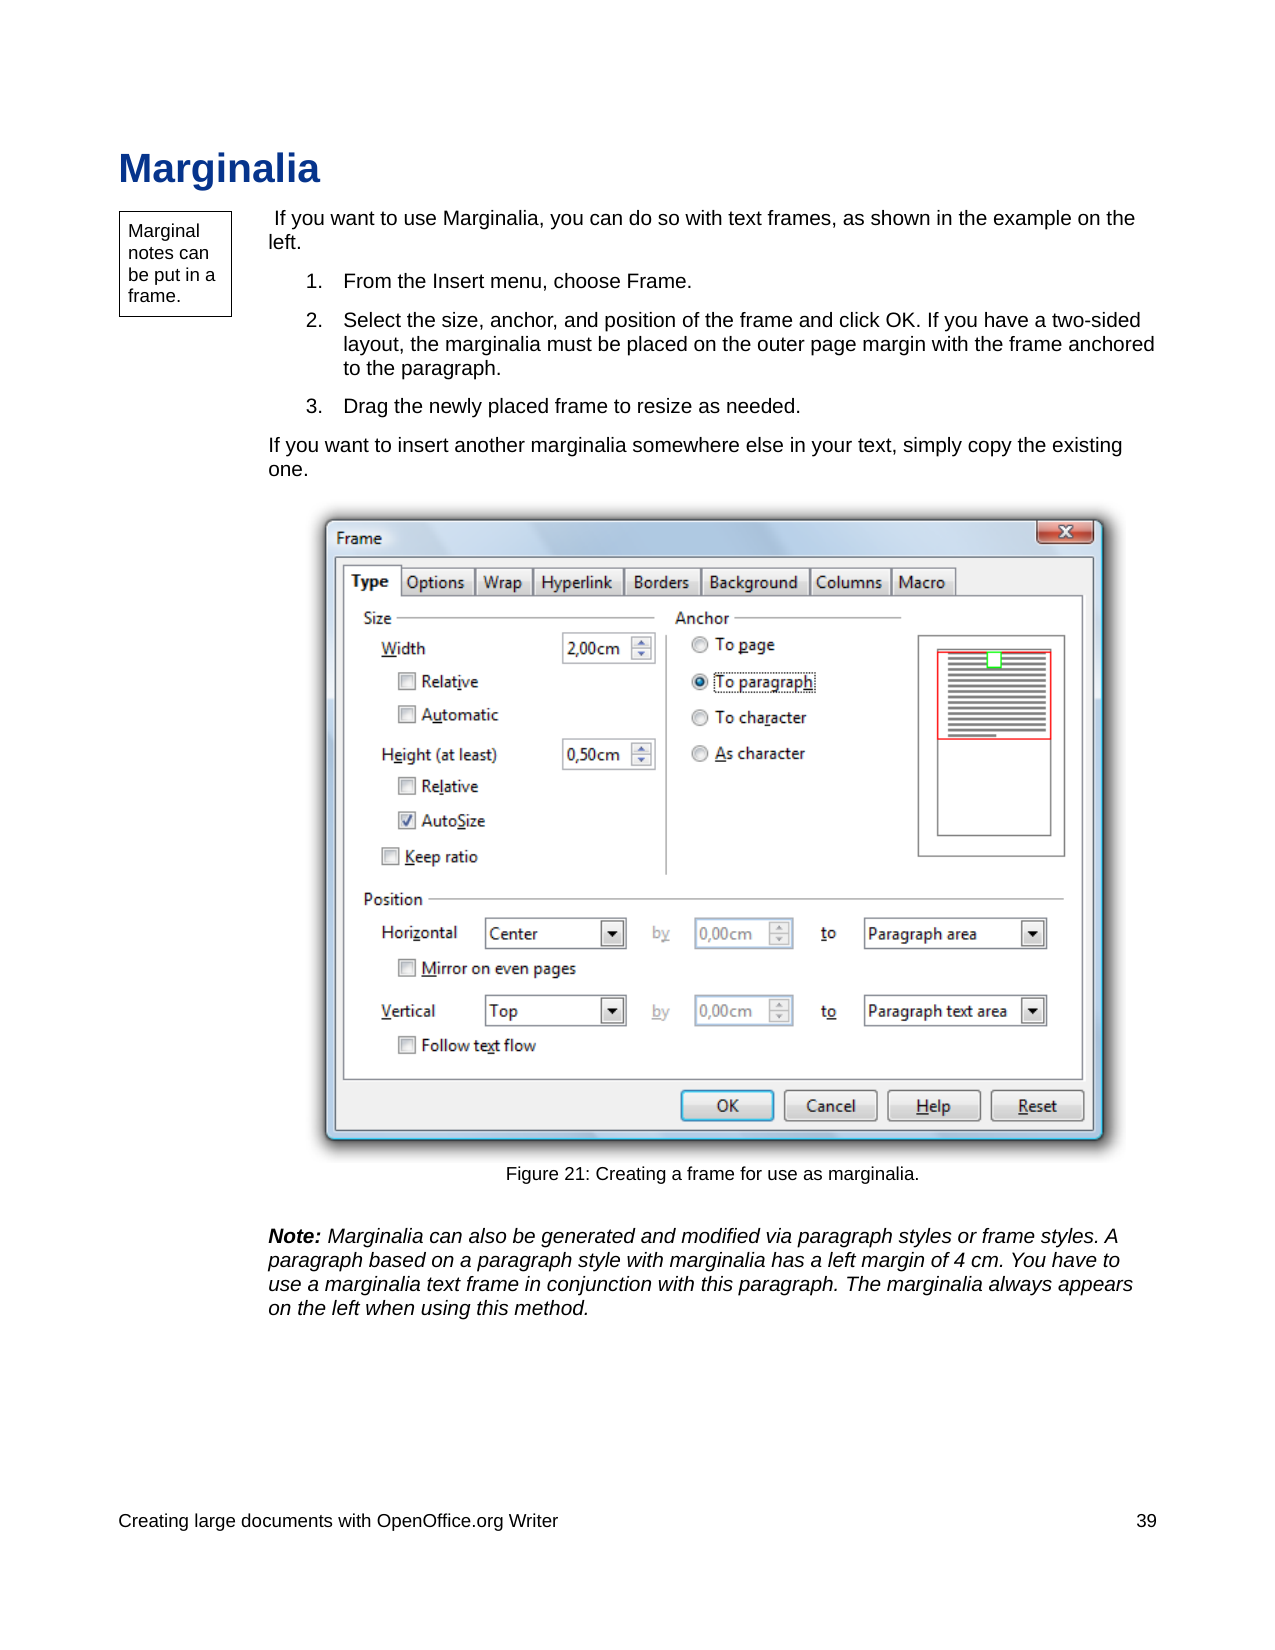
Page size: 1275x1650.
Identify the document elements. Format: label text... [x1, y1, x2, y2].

subtitle Marginalia [118, 144, 1157, 191]
text If you want to use Marginalia, you can do so with text frames, as shown in the example on the left. [268, 206, 1157, 253]
text Note: Marginalia can also be generated and modified via paragraph styles or frame styles. A paragraph based on a paragraph style with marginalia has a left margin of 4 cm. You have to use a marginalia text frame in conjunction with this paragraph. The marginalia always appears on the left when using this method. [268, 1223, 1157, 1319]
list From the Insert menu, choose Frame. [306, 268, 1157, 292]
list Drag the newly placed frame to resize as needed. [306, 394, 1157, 418]
text If you want to insert another marginalia somewhere else in your text, simply copy the existing one. [268, 433, 1157, 481]
text [120, 212, 231, 316]
text Figure 21: Creating a frame for use as marginalia. [299, 1163, 1126, 1184]
list Select the size, anchor, and position of the frame and click OK. If you have a two-sided layout, the marginalia must be placed on the outer page margin with the frame anchored to the paragraph. [306, 307, 1157, 379]
picture [299, 496, 1126, 1163]
text Marginal notes can be put in a frame. [128, 220, 223, 306]
